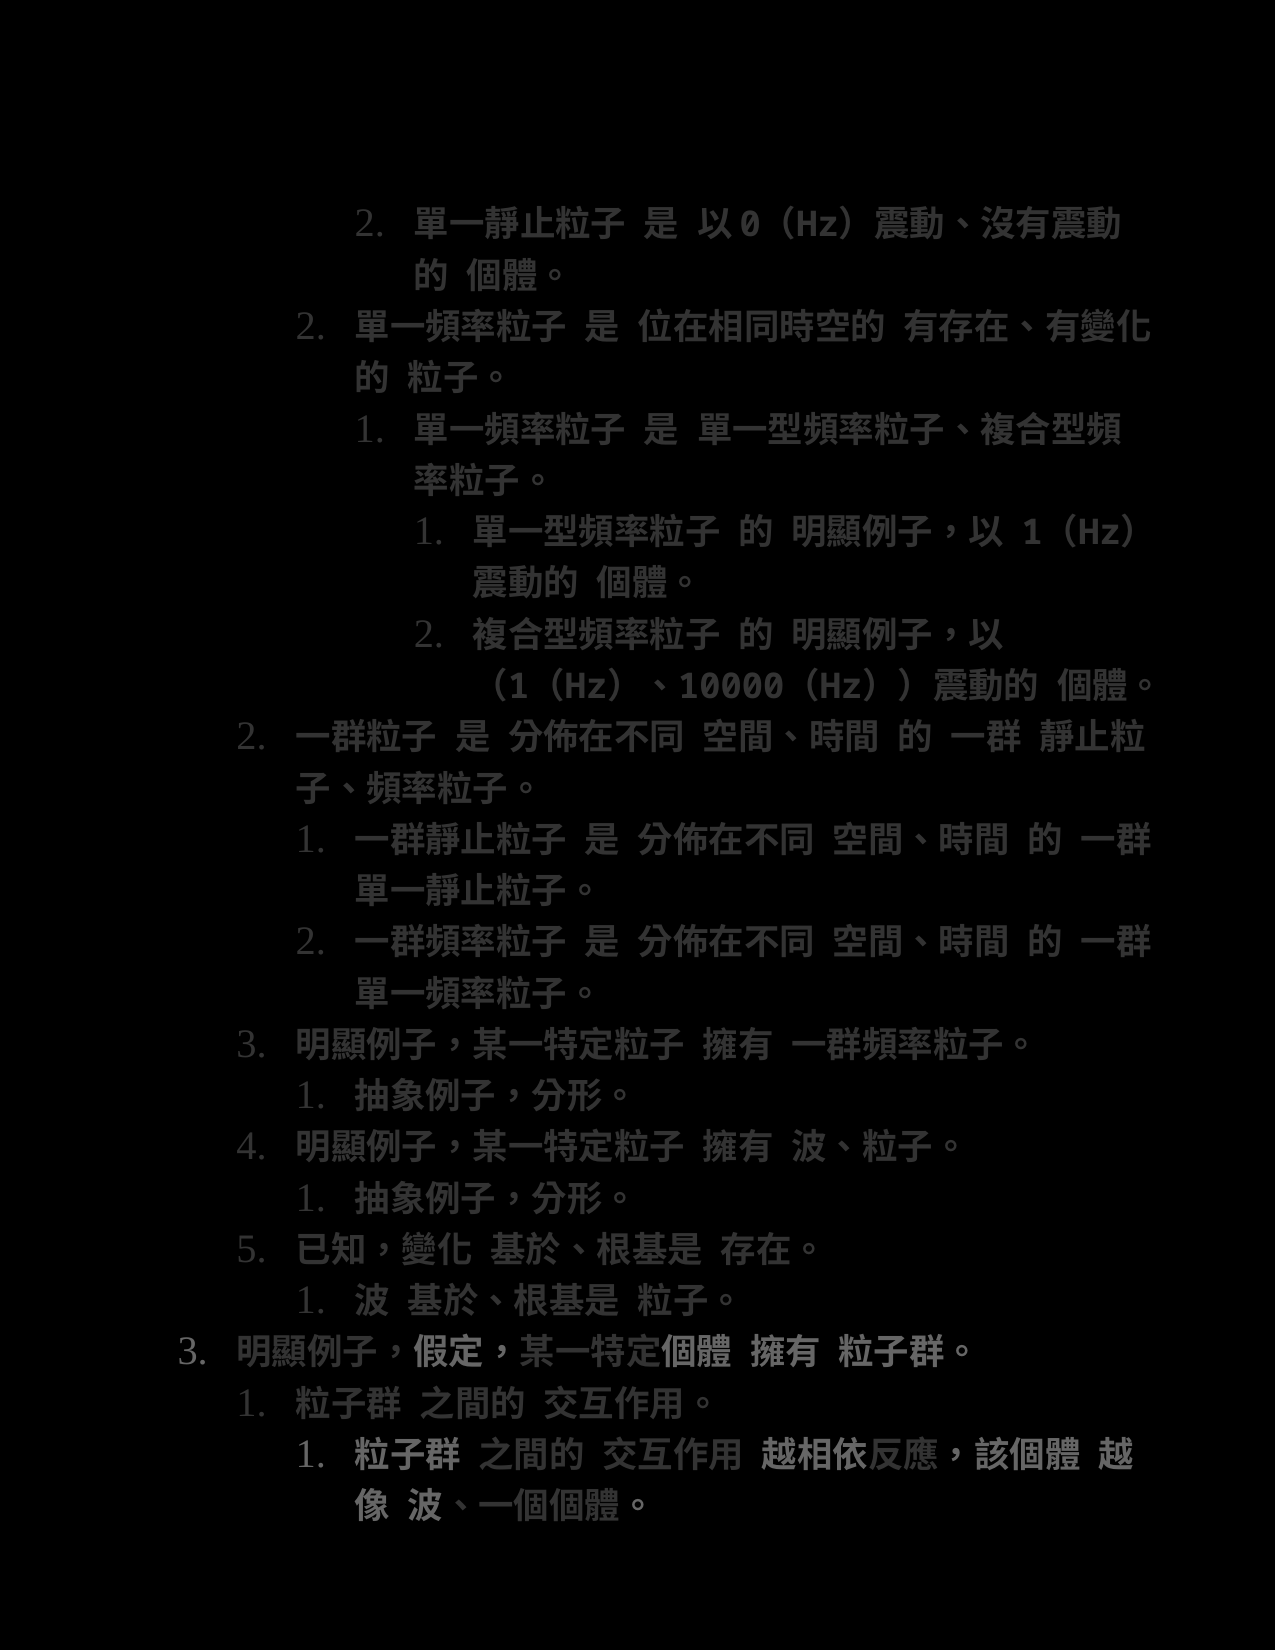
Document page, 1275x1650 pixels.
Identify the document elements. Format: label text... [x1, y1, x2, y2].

list 單一靜止粒子 是 以0（Hz）震動、沒有震動 的 個體。 [354, 196, 1157, 298]
list 已知，變化 基於、根基是 存在。 [236, 1221, 1157, 1272]
list 一群頻率粒子 是 分佈在不同 空間、時間 的 一群 單一頻率粒子。 [295, 914, 1157, 1016]
list 明顯例子，假定，某一特定個體 擁有 粒子群。 [177, 1324, 1157, 1375]
list 單一型頻率粒子 的 明顯例子，以 1（Hz）震動的 個體。 [413, 503, 1157, 606]
list 複合型頻率粒子 的 明顯例子，以（1（Hz）、10000（Hz））震動的 個體。 [413, 606, 1157, 709]
list 單一頻率粒子 是 單一型頻率粒子、複合型頻率粒子。 [354, 401, 1157, 503]
list 波 基於、根基是 粒子。 [295, 1272, 1157, 1324]
list 明顯例子，某一特定粒子 擁有 一群頻率粒子。 [236, 1016, 1157, 1067]
list 單一頻率粒子 是 位在相同時空的 有存在、有變化 的 粒子。 [295, 298, 1157, 401]
list 一群靜止粒子 是 分佈在不同 空間、時間 的 一群 單一靜止粒子。 [295, 811, 1157, 914]
list 抽象例子，分形。 [295, 1067, 1157, 1119]
list 一群粒子 是 分佈在不同 空間、時間 的 一群 靜止粒子、頻率粒子。 [236, 709, 1157, 811]
list 抽象例子，分形。 [295, 1170, 1157, 1221]
list 粒子群 之間的 交互作用。 [236, 1375, 1157, 1426]
list 粒子群 之間的 交互作用 越相依反應，該個體 越像 波、一個個體。 [295, 1426, 1157, 1529]
list 明顯例子，某一特定粒子 擁有 波、粒子。 [236, 1119, 1157, 1170]
